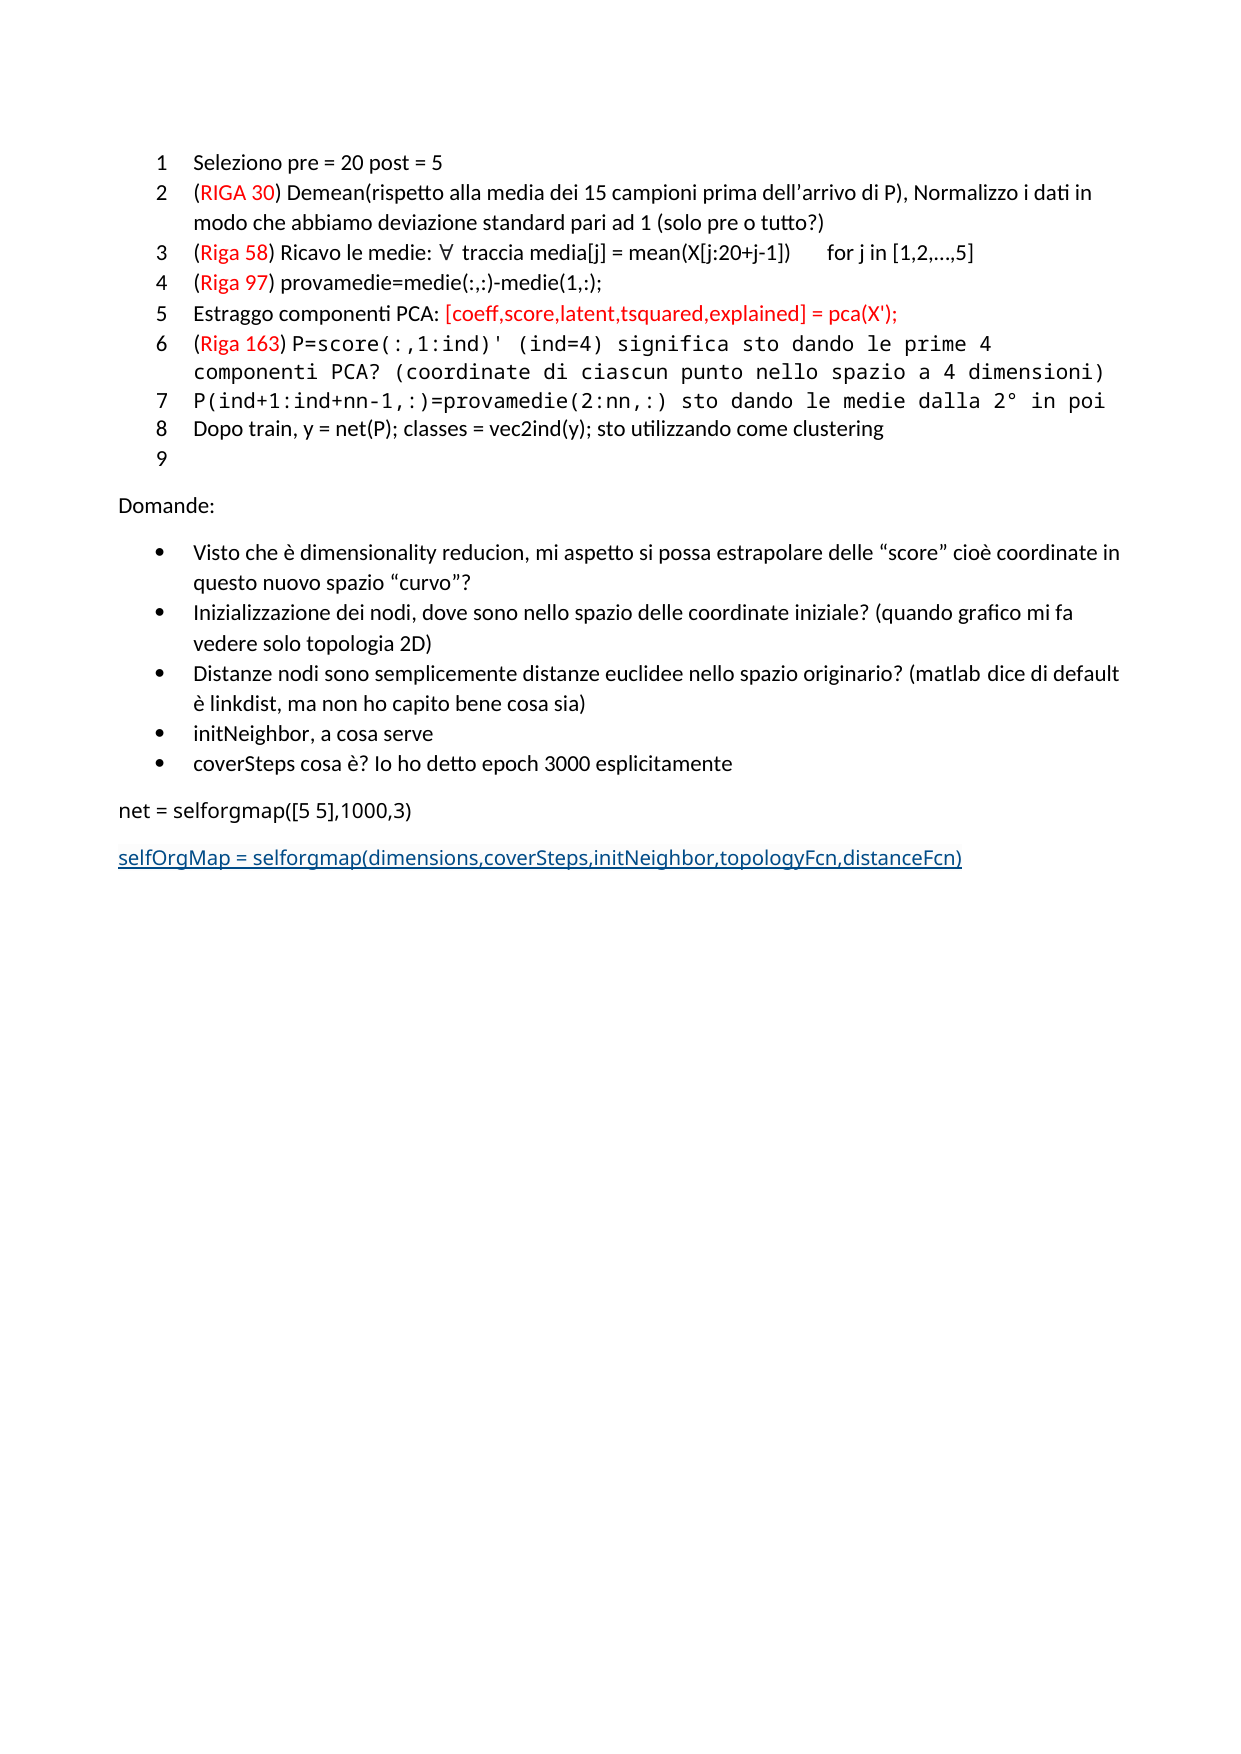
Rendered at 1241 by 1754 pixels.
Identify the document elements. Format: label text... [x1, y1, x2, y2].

list (RIGA 30) Demean(rispetto alla media dei 15 campioni prima dell’arrivo di P), Normalizzo i dati in modo che abbiamo deviazione standard pari ad 1 (solo pre o tutto?) [156, 178, 1122, 236]
text Domande: [118, 491, 1122, 519]
text selfOrgMap = selforgmap(dimensions,coverSteps,initNeighbor,topologyFcn,distanceFcn) [118, 844, 1122, 871]
list (Riga 163) P=score(:,1:ind)' (ind=4) significa sto dando le prime 4 componenti PCA? (coordinate di ciascun punto nello spazio a 4 dimensioni) [156, 329, 1122, 386]
list (Riga 58) Ricavo le medie: ∀ traccia media[j] = mean(X[j:20+j-1]) for j in [1,2,…,5] [156, 238, 1122, 266]
list (Riga 97) provamedie=medie(:,:)-medie(1,:); [156, 268, 1122, 296]
list Estraggo componenti PCA: [coeff,score,latent,tsquared,explained] = pca(X'); [156, 299, 1122, 327]
list P(ind+1:ind+nn-1,:)=provamedie(2:nn,:) sto dando le medie dalla 2° in poi [156, 386, 1122, 414]
list coverSteps cosa è? Io ho detto epoch 3000 esplicitamente [156, 749, 1122, 778]
list Dopo train, y = net(P); classes = vec2ind(y); sto utilizzando come clustering [156, 414, 1122, 442]
list Inizializzazione dei nodi, dove sono nello spazio delle coordinate iniziale? (quando grafico mi fa vedere solo topologia 2D) [156, 598, 1122, 657]
list initNeighbor, a cosa serve [156, 719, 1122, 747]
list Visto che è dimensionality reducion, mi aspetto si possa estrapolare delle “score” cioè coordinate in questo nuovo spazio “curvo”? [156, 538, 1122, 596]
text net = selforgmap([5 5],1000,3) [118, 796, 1122, 825]
list Seleziono pre = 20 post = 5 [156, 148, 1122, 176]
list Distanze nodi sono semplicemente distanze euclidee nello spazio originario? (matlab dice di default è linkdist, ma non ho capito bene cosa sia) [156, 659, 1122, 717]
